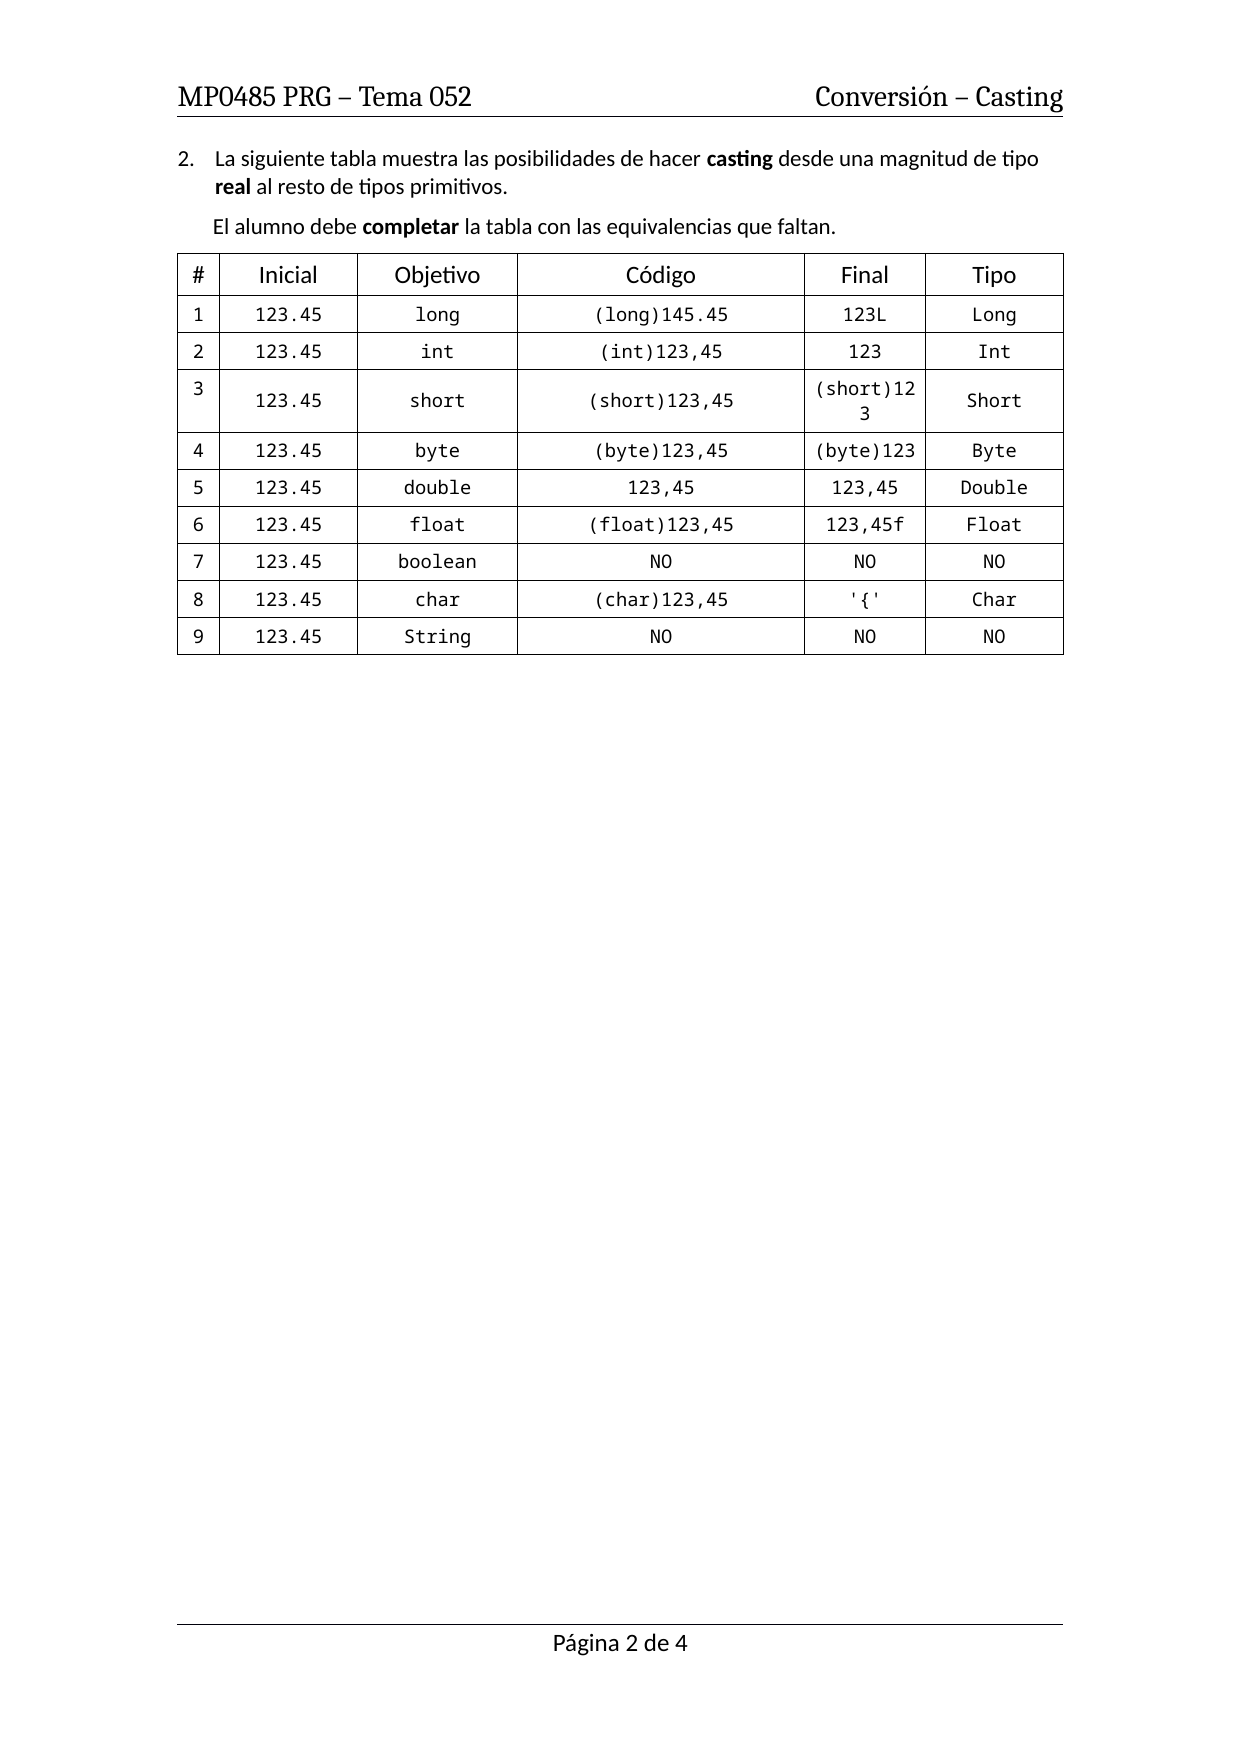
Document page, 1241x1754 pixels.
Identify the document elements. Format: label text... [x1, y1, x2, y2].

table_cell short [358, 370, 517, 432]
table_cell NO [518, 618, 804, 654]
table_cell (short)123 [805, 370, 925, 432]
table_cell 123,45 [518, 470, 804, 506]
table_cell NO [926, 544, 1063, 580]
table_cell 123.45 [220, 544, 357, 580]
table_header # [178, 254, 219, 295]
table_header Código [518, 254, 804, 295]
table_header Final [805, 254, 925, 295]
table_cell NO [926, 618, 1063, 654]
table_cell String [358, 618, 517, 654]
table_cell 1 [178, 296, 219, 332]
table_cell (int)123,45 [518, 333, 804, 369]
table_header Objetivo [358, 254, 517, 295]
table_cell 123.45 [220, 433, 357, 469]
text El alumno debe completar la tabla con las equivalencias que faltan. [213, 212, 1063, 240]
table_cell int [358, 333, 517, 369]
table_cell 8 [178, 581, 219, 617]
table_cell 123,45f [805, 507, 925, 543]
table_cell NO [805, 544, 925, 580]
table_cell (byte)123,45 [518, 433, 804, 469]
table_cell (byte)123 [805, 433, 925, 469]
table_cell 2 [178, 333, 219, 369]
table_cell NO [518, 544, 804, 580]
table_cell '{' [805, 581, 925, 617]
table_cell Int [926, 333, 1063, 369]
table_cell (char)123,45 [518, 581, 804, 617]
table_cell 3 [178, 370, 219, 432]
table_cell 5 [178, 470, 219, 506]
table_cell 123.45 [220, 333, 357, 369]
table_cell 9 [178, 618, 219, 654]
table_cell boolean [358, 544, 517, 580]
table_cell (long)145.45 [518, 296, 804, 332]
table_cell 123,45 [805, 470, 925, 506]
table_cell 123.45 [220, 507, 357, 543]
table_cell NO [805, 618, 925, 654]
table_cell Double [926, 470, 1063, 506]
table_cell 6 [178, 507, 219, 543]
table_cell 123.45 [220, 470, 357, 506]
table_cell Char [926, 581, 1063, 617]
table_cell 123L [805, 296, 925, 332]
table_cell 123.45 [220, 296, 357, 332]
table_cell 123 [805, 333, 925, 369]
table_cell (float)123,45 [518, 507, 804, 543]
table_cell double [358, 470, 517, 506]
table_cell (short)123,45 [518, 370, 804, 432]
table_cell Long [926, 296, 1063, 332]
table_cell 7 [178, 544, 219, 580]
table_cell Short [926, 370, 1063, 432]
table_cell 123.45 [220, 618, 357, 654]
table_cell 123.45 [220, 581, 357, 617]
table_header Inicial [220, 254, 357, 295]
table_cell 123.45 [220, 370, 357, 432]
table_header Tipo [926, 254, 1063, 295]
table_cell float [358, 507, 517, 543]
table_cell byte [358, 433, 517, 469]
table_cell long [358, 296, 517, 332]
list La siguiente tabla muestra las posibilidades de hacer casting desde una magnitud de tipo real al resto de tipos primitivos. [177, 144, 1063, 200]
table_cell Float [926, 507, 1063, 543]
table_cell char [358, 581, 517, 617]
table_cell Byte [926, 433, 1063, 469]
table_cell 4 [178, 433, 219, 469]
